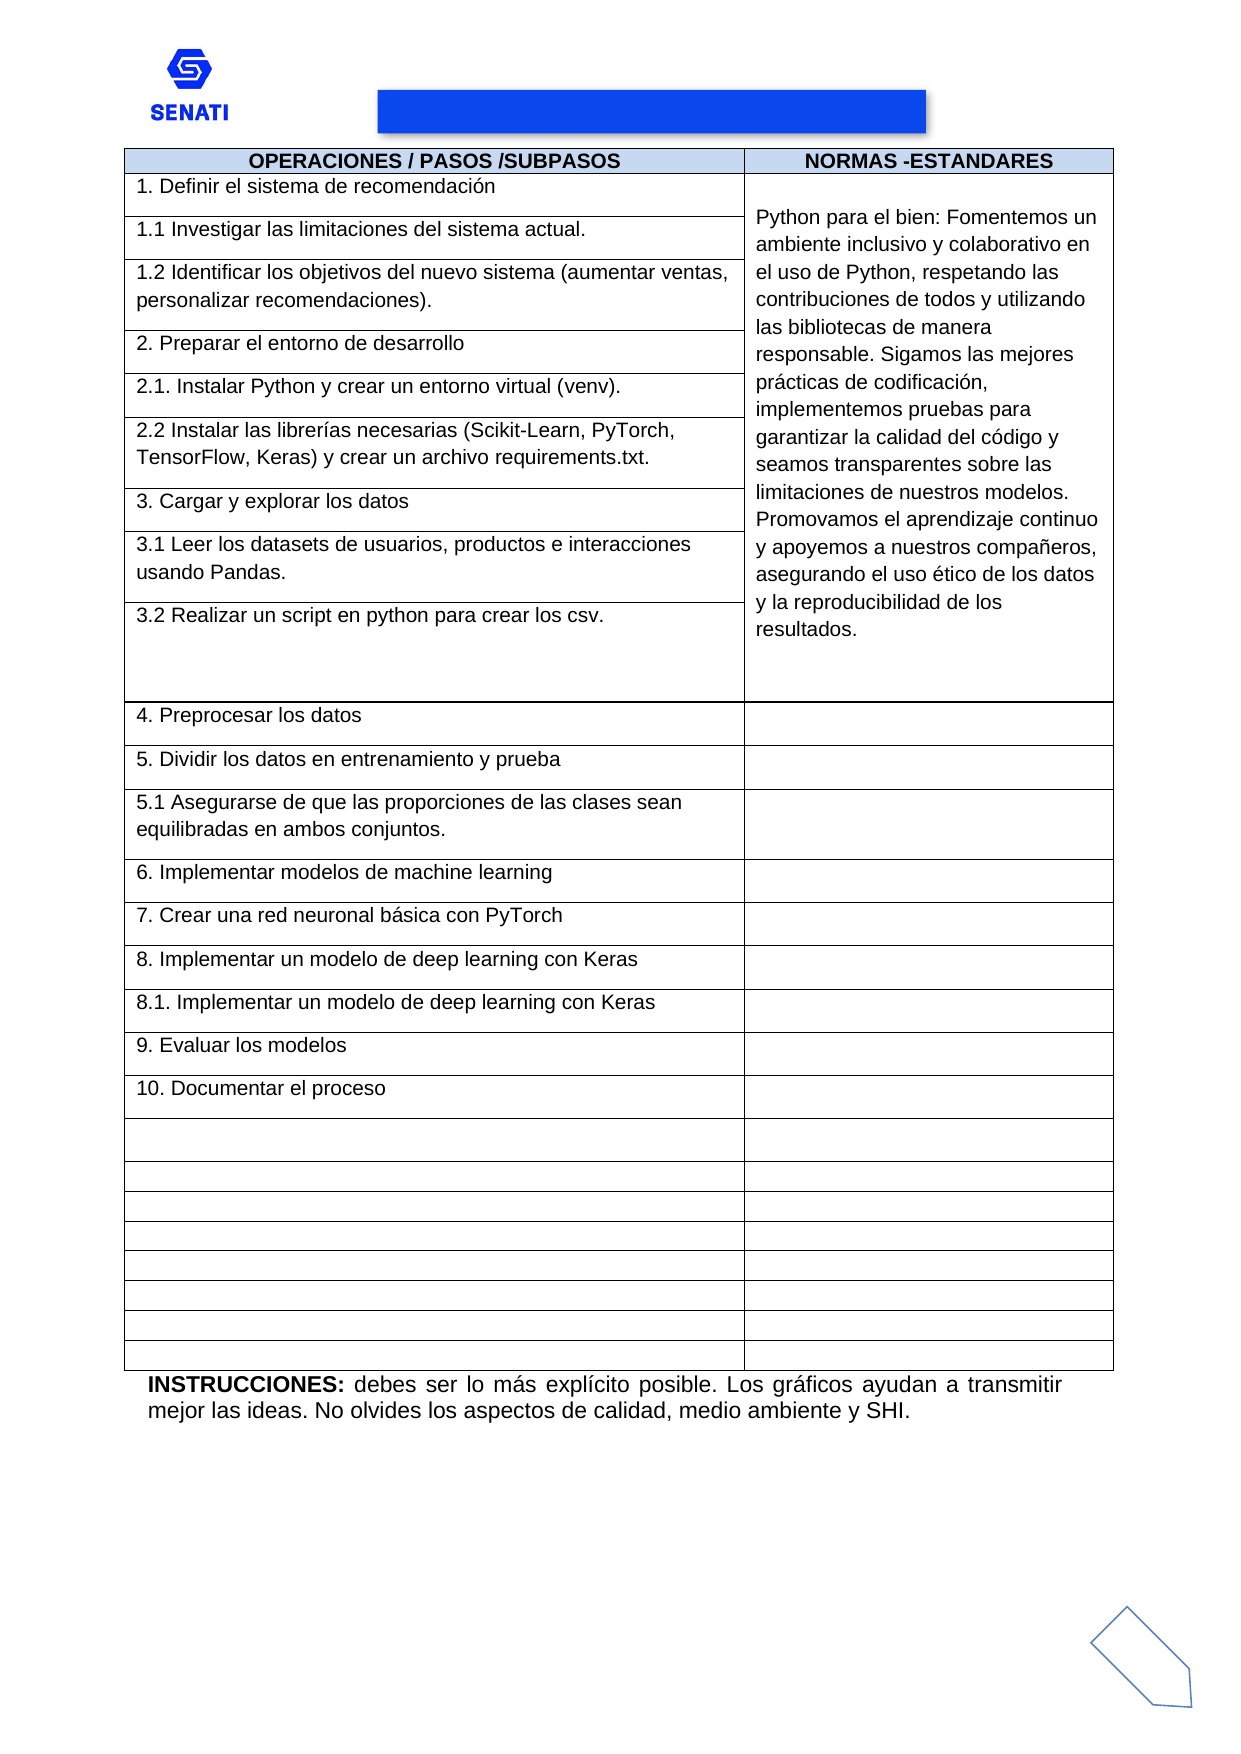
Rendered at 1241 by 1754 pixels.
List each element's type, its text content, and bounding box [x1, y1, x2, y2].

table_cell [745, 1192, 1113, 1221]
table_cell 5.1 Asegurarse de que las proporciones de las clases sean equilibradas en ambos conjuntos. [125, 790, 744, 859]
table_cell 5. Dividir los datos en entrenamiento y prueba [125, 746, 744, 788]
table_cell [125, 1119, 744, 1161]
text INSTRUCCIONES: debes ser lo más explícito posible. Los gráficos ayudan a transmitir mejor las ideas. No olvides los aspectos de calidad, medio ambiente y SHI. [148, 1371, 1063, 1423]
table_cell [745, 1251, 1113, 1280]
table_cell [745, 746, 1113, 788]
table_cell [745, 790, 1113, 859]
table_header NORMAS -ESTANDARES [745, 149, 1113, 173]
table_cell [125, 1251, 744, 1280]
table_cell 4. Preprocesar los datos [125, 703, 744, 745]
table_cell 3.2 Realizar un script en python para crear los csv. [125, 603, 744, 701]
table_cell 3.1 Leer los datasets de usuarios, productos e interacciones usando Pandas. [125, 532, 744, 602]
table_cell [745, 1076, 1113, 1118]
table_cell 1.1 Investigar las limitaciones del sistema actual. [125, 217, 744, 259]
table_cell 8.1. Implementar un modelo de deep learning con Keras [125, 990, 744, 1032]
table_cell [745, 990, 1113, 1032]
picture [147, 46, 231, 124]
table_cell 6. Implementar modelos de machine learning [125, 860, 744, 902]
table_cell Python para el bien: Fomentemos un ambiente inclusivo y colaborativo en el uso de Python, respetando las contribuciones de todos y utilizando las bibliotecas de manera responsable. Sigamos las mejores prácticas de codificación, implementemos pruebas para garantizar la calidad del código y seamos transparentes sobre las limitaciones de nuestros modelos. Promovamos el aprendizaje continuo y apoyemos a nuestros compañeros, asegurando el uso ético de los datos y la reproducibilidad de los resultados. [745, 174, 1113, 701]
table_cell 1. Definir el sistema de recomendación [125, 174, 744, 216]
table_cell [745, 1281, 1113, 1310]
table_header OPERACIONES / PASOS /SUBPASOS [125, 149, 744, 173]
table_cell [745, 946, 1113, 988]
table_cell [745, 860, 1113, 902]
table_cell [745, 1311, 1113, 1340]
table_cell [745, 1033, 1113, 1075]
table_cell 1.2 Identificar los objetivos del nuevo sistema (aumentar ventas, personalizar recomendaciones). [125, 260, 744, 329]
table_cell 8. Implementar un modelo de deep learning con Keras [125, 946, 744, 988]
table_cell [125, 1341, 744, 1369]
table_cell [125, 1281, 744, 1310]
table_cell [745, 903, 1113, 945]
table_cell 3. Cargar y explorar los datos [125, 489, 744, 531]
table_cell 10. Documentar el proceso [125, 1076, 744, 1118]
table_cell 2. Preparar el entorno de desarrollo [125, 331, 744, 373]
table_cell 7. Crear una red neuronal básica con PyTorch [125, 903, 744, 945]
table_cell [125, 1311, 744, 1340]
table_cell [125, 1162, 744, 1191]
table_cell 9. Evaluar los modelos [125, 1033, 744, 1075]
table_cell [745, 1162, 1113, 1191]
table_cell [745, 1341, 1113, 1369]
table_cell [745, 1119, 1113, 1161]
table_cell [745, 703, 1113, 745]
table_cell [125, 1222, 744, 1250]
table_cell [745, 1222, 1113, 1250]
table_cell 2.1. Instalar Python y crear un entorno virtual (venv). [125, 374, 744, 417]
table_cell 2.2 Instalar las librerías necesarias (Scikit-Learn, PyTorch, TensorFlow, Keras) y crear un archivo requirements.txt. [125, 418, 744, 488]
table_cell [125, 1192, 744, 1221]
